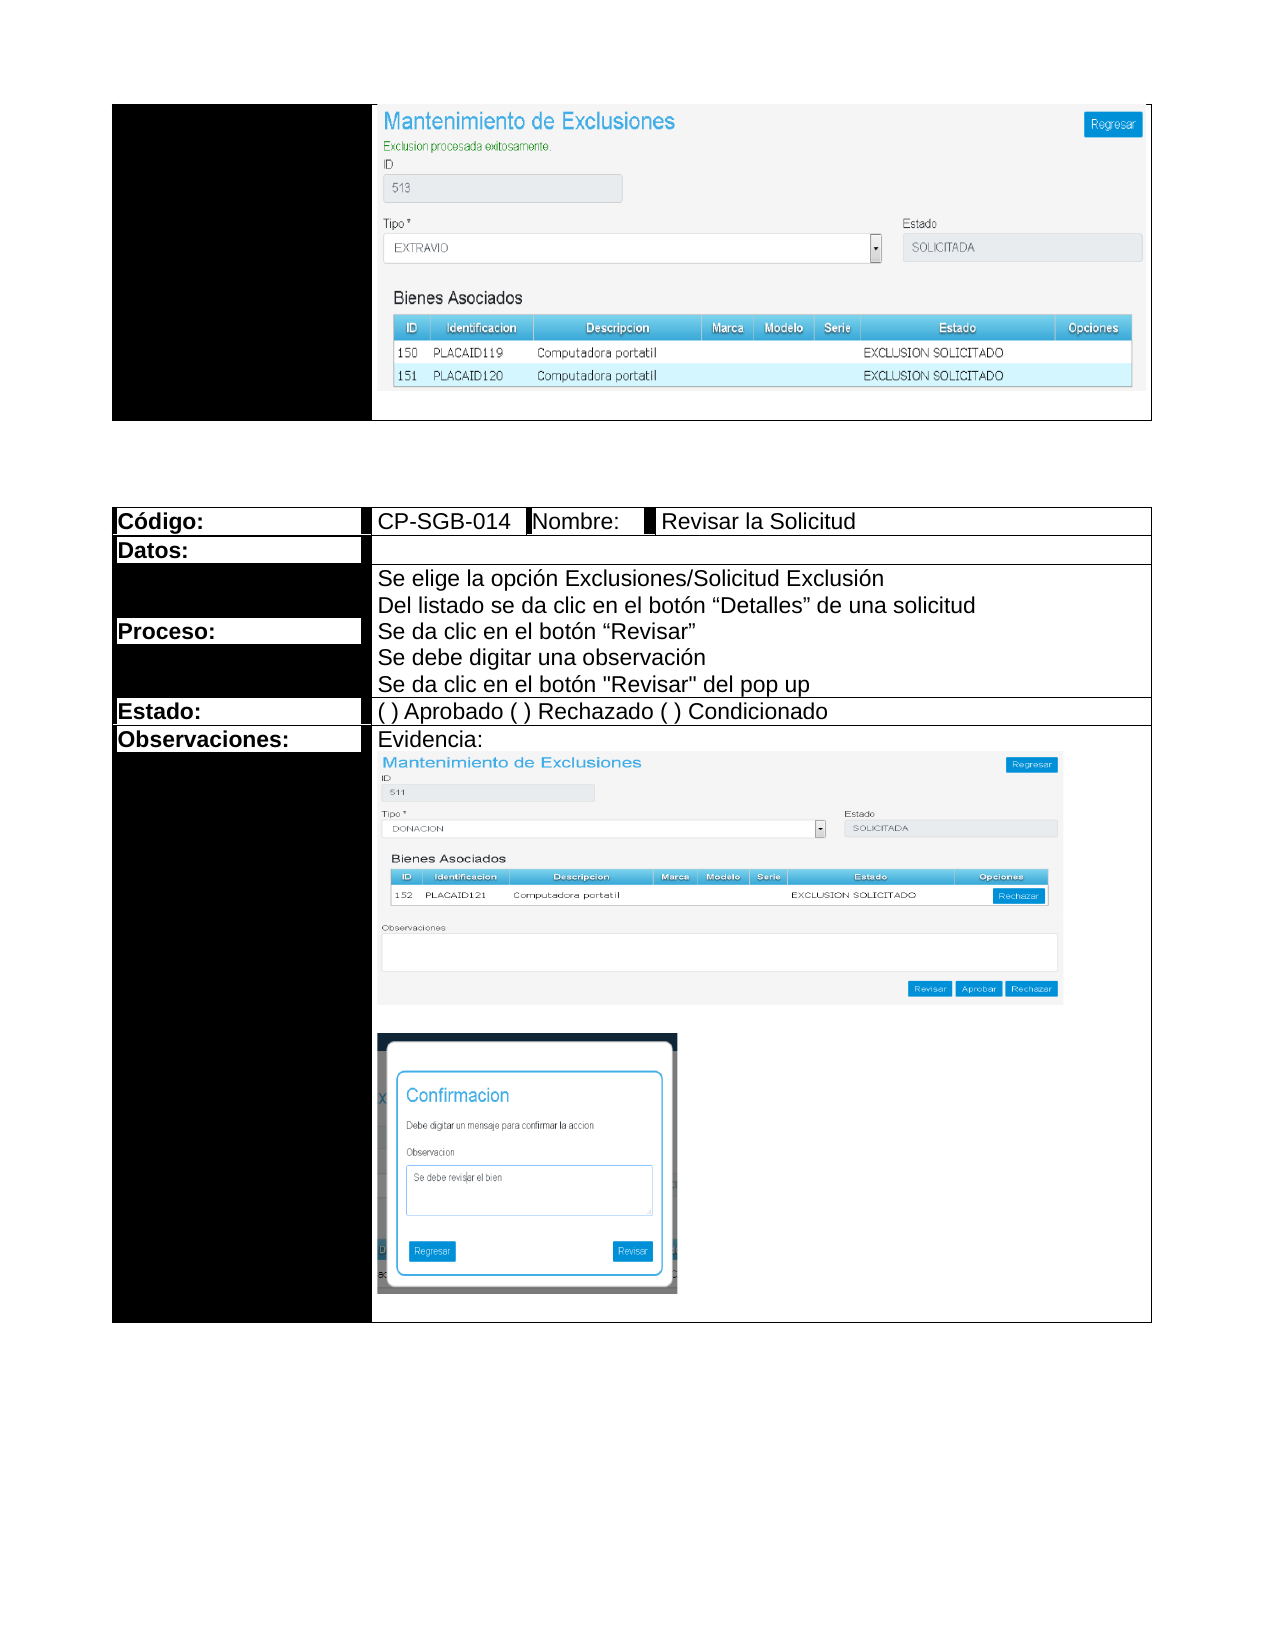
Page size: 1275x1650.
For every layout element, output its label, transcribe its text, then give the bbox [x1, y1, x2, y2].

table_cell Estado: [361, 698, 371, 724]
table_cell Datos: [113, 536, 371, 564]
table_cell Se elige la opción Exclusiones/Solicitud Exclusión Del listado se da clic en el botón “Detalles” de una solicitud Se da clic en el botón “Revisar” Se debe digitar una observación Se da clic en el botón "Revisar" del pop up [372, 565, 1151, 697]
table_cell Proceso: [113, 565, 371, 697]
table_cell Observaciones: [113, 726, 371, 1322]
table_header Código: [361, 508, 371, 534]
table_cell [372, 536, 1151, 564]
table_cell Evidencia: [372, 726, 1151, 1322]
table_cell [372, 105, 1151, 420]
table_cell ( ) Aprobado ( ) Rechazado ( ) Condicionado [372, 698, 1151, 724]
table_cell [113, 105, 371, 420]
table_header Nombre: [644, 508, 655, 534]
table_header Revisar la Solicitud [656, 508, 1151, 534]
table_header CP-SGB-014 [515, 508, 526, 534]
